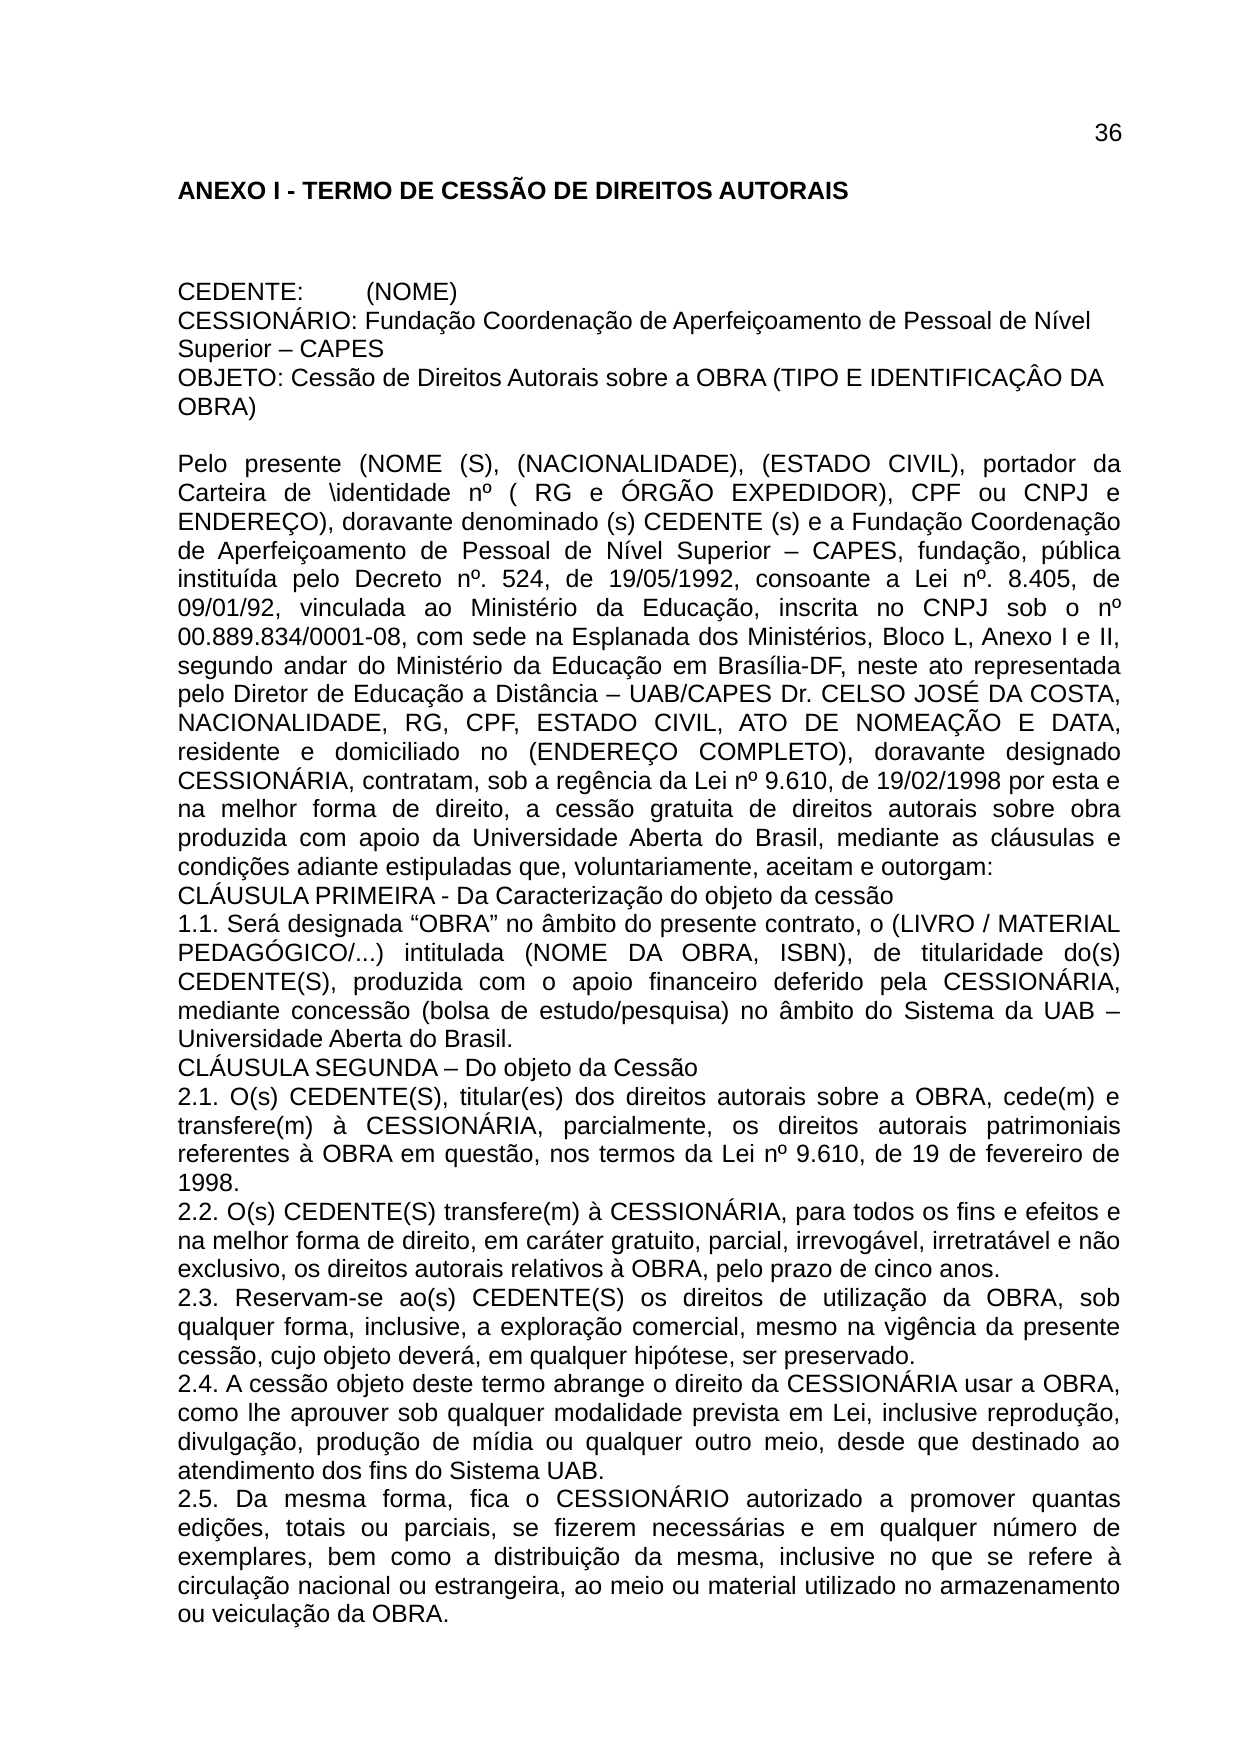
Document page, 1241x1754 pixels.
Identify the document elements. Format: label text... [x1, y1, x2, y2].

text CLÁUSULA PRIMEIRA - Da Caracterização do objeto da cessão [177, 881, 1122, 909]
text Pelo presente (NOME (S), (NACIONALIDADE), (ESTADO CIVIL), portador da Carteira de \identidade nº ( RG e ÓRGÃO EXPEDIDOR), CPF ou CNPJ e ENDEREÇO), doravante denominado (s) CEDENTE (s) e a Fundação Coordenação de Aperfeiçoamento de Pessoal de Nível Superior – CAPES, fundação, pública instituída pelo Decreto nº. 524, de 19/05/1992, consoante a Lei nº. 8.405, de 09/01/92, vinculada ao Ministério da Educação, inscrita no CNPJ sob o nº 00.889.834/0001-08, com sede na Esplanada dos Ministérios, Bloco L, Anexo I e II, segundo andar do Ministério da Educação em Brasília-DF, neste ato representada pelo Diretor de Educação a Distância – UAB/CAPES Dr. CELSO JOSÉ DA COSTA, NACIONALIDADE, RG, CPF, ESTADO CIVIL, ATO DE NOMEAÇÃO E DATA, residente e domiciliado no (ENDEREÇO COMPLETO), doravante designado CESSIONÁRIA, contratam, sob a regência da Lei nº 9.610, de 19/02/1998 por esta e na melhor forma de direito, a cessão gratuita de direitos autorais sobre obra produzida com apoio da Universidade Aberta do Brasil, mediante as cláusulas e condições adiante estipuladas que, voluntariamente, aceitam e outorgam: [177, 449, 1122, 881]
text 2.3. Reservam-se ao(s) CEDENTE(S) os direitos de utilização da OBRA, sob qualquer forma, inclusive, a exploração comercial, mesmo na vigência da presente cessão, cujo objeto deverá, em qualquer hipótese, ser preservado. [177, 1283, 1122, 1369]
text 2.4. A cessão objeto deste termo abrange o direito da CESSIONÁRIA usar a OBRA, como lhe aprouver sob qualquer modalidade prevista em Lei, inclusive reprodução, divulgação, produção de mídia ou qualquer outro meio, desde que destinado ao atendimento dos fins do Sistema UAB. [177, 1369, 1122, 1484]
text OBJETO: Cessão de Direitos Autorais sobre a OBRA (TIPO E IDENTIFICAÇÂO DA OBRA) [177, 363, 1122, 421]
text CEDENTE: (NOME) [177, 277, 1122, 306]
text CESSIONÁRIO: Fundação Coordenação de Aperfeiçoamento de Pessoal de Nível Superior – CAPES [177, 306, 1122, 363]
text CLÁUSULA SEGUNDA – Do objeto da Cessão [177, 1053, 1122, 1082]
text 2.2. O(s) CEDENTE(S) transfere(m) à CESSIONÁRIA, para todos os fins e efeitos e na melhor forma de direito, em caráter gratuito, parcial, irrevogável, irretratável e não exclusivo, os direitos autorais relativos à OBRA, pelo prazo de cinco anos. [177, 1197, 1122, 1283]
subtitle aNEXO I - TERMO DE CESSÃO DE DIREITOS AUTORAIS [177, 176, 1122, 205]
text 2.1. O(s) CEDENTE(S), titular(es) dos direitos autorais sobre a OBRA, cede(m) e transfere(m) à CESSIONÁRIA, parcialmente, os direitos autorais patrimoniais referentes à OBRA em questão, nos termos da Lei nº 9.610, de 19 de fevereiro de 1998. [177, 1082, 1122, 1197]
text 2.5. Da mesma forma, fica o CESSIONÁRIO autorizado a promover quantas edições, totais ou parciais, se fizerem necessárias e em qualquer número de exemplares, bem como a distribuição da mesma, inclusive no que se refere à circulação nacional ou estrangeira, ao meio ou material utilizado no armazenamento ou veiculação da OBRA. [177, 1484, 1122, 1628]
text 1.1. Será designada “OBRA” no âmbito do presente contrato, o (LIVRO / MATERIAL PEDAGÓGICO/...) intitulada (NOME DA OBRA, ISBN), de titularidade do(s) CEDENTE(S), produzida com o apoio financeiro deferido pela CESSIONÁRIA, mediante concessão (bolsa de estudo/pesquisa) no âmbito do Sistema da UAB – Universidade Aberta do Brasil. [177, 909, 1122, 1053]
